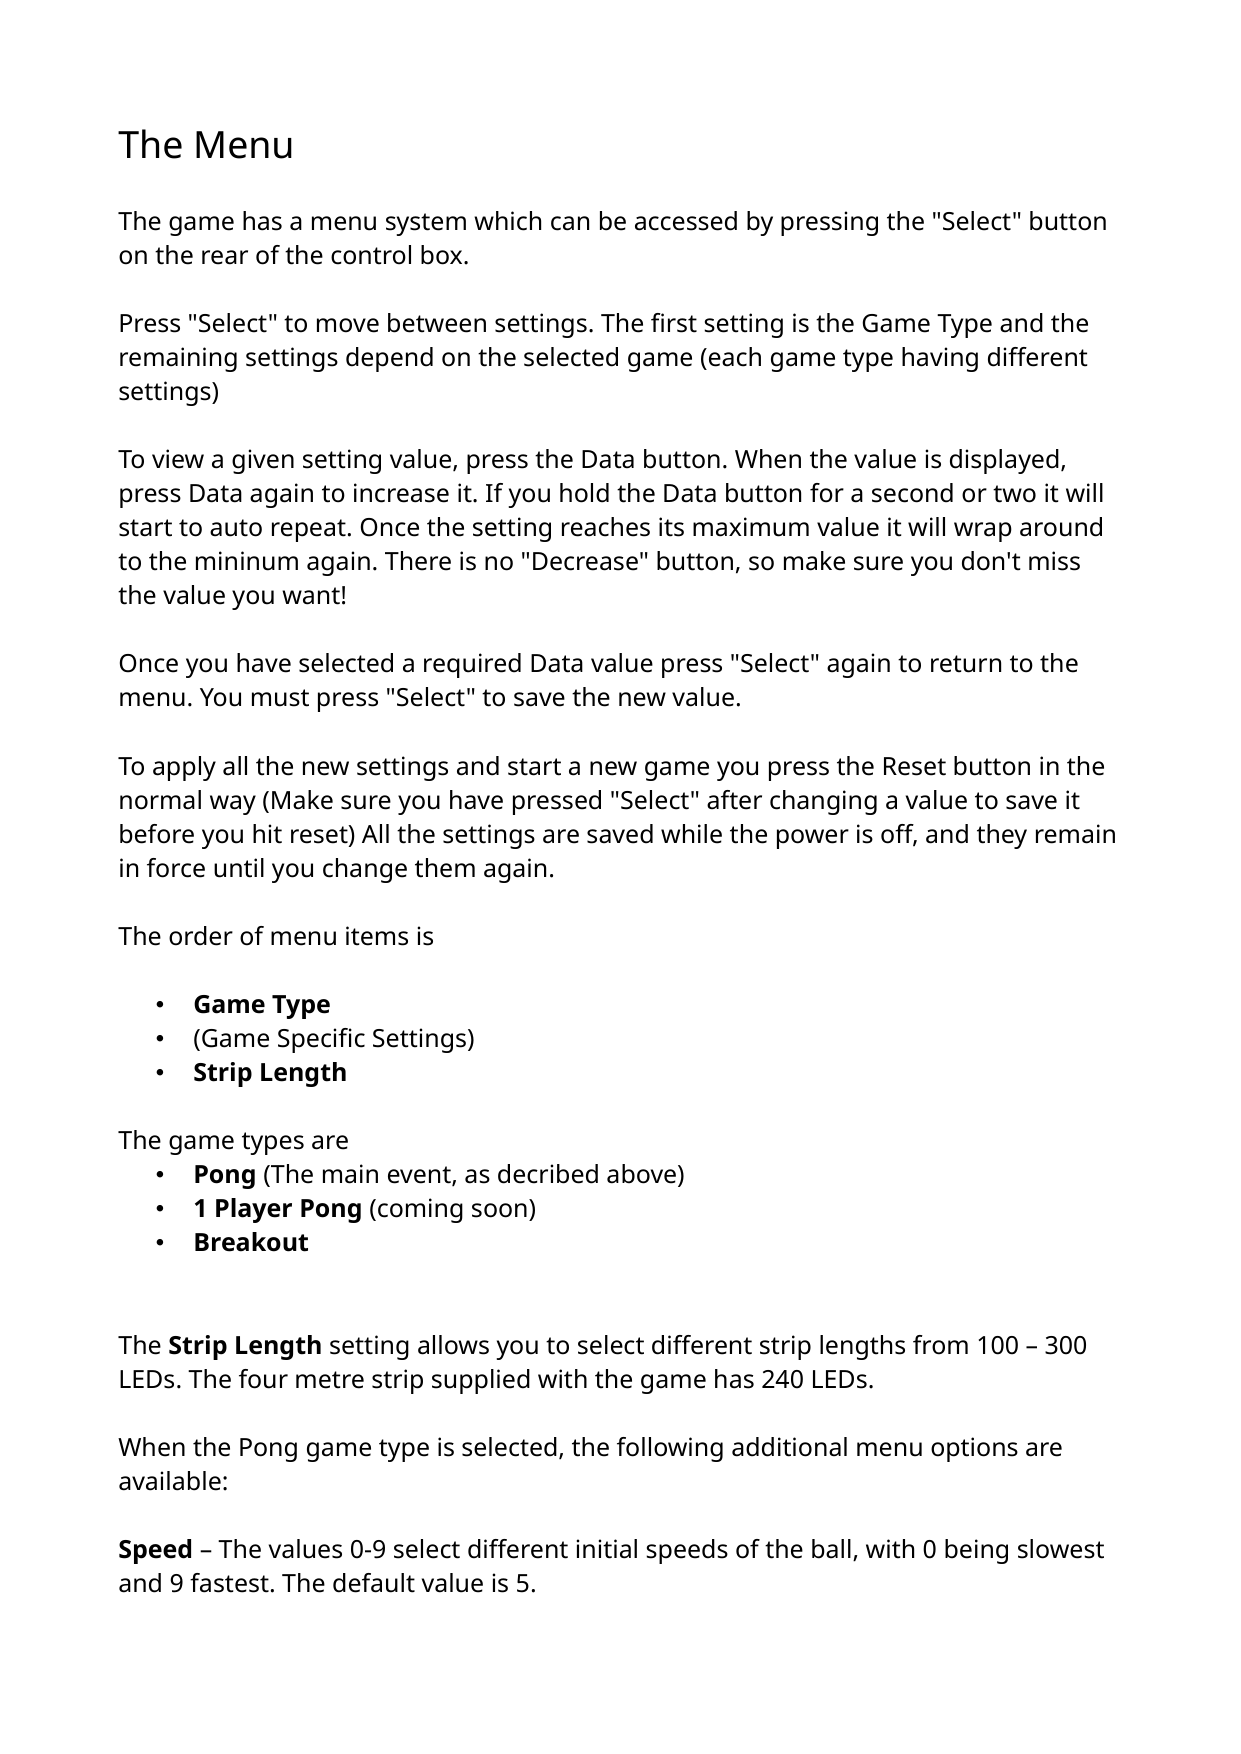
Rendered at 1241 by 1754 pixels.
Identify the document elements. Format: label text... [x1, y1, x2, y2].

text Speed – The values 0-9 select different initial speeds of the ball, with 0 being slowest and 9 fastest. The default value is 5. [118, 1532, 1122, 1600]
text Once you have selected a required Data value press "Select" again to return to the menu. You must press "Select" to save the new value. [118, 646, 1122, 714]
text The game has a menu system which can be accessed by pressing the "Select" button on the rear of the control box. [118, 203, 1122, 271]
text To apply all the new settings and start a new game you press the Reset button in the normal way (Make sure you have pressed "Select" after changing a value to save it before you hit reset) All the settings are saved while the power is off, and they remain in force until you change them again. [118, 748, 1122, 884]
list (Game Specific Settings) [156, 1021, 1122, 1055]
list Game Type [156, 987, 1122, 1021]
text To view a given setting value, press the Data button. When the value is displayed, press Data again to increase it. If you hold the Data button for a second or two it will start to auto repeat. Once the setting reaches its maximum value it will wrap around to the mininum again. There is no "Decrease" button, so make sure you don't miss the value you want! [118, 442, 1122, 612]
text The Strip Length setting allows you to select different strip lengths from 100 – 300 LEDs. The four metre strip supplied with the game has 240 LEDs. [118, 1327, 1122, 1395]
list Pong (The main event, as decribed above) [156, 1157, 1122, 1191]
text When the Pong game type is selected, the following additional menu options are available: [118, 1429, 1122, 1498]
list Strip Length [156, 1055, 1122, 1089]
text Press "Select" to move between settings. The first setting is the Game Type and the remaining settings depend on the selected game (each game type having different settings) [118, 305, 1122, 408]
list Breakout [156, 1225, 1122, 1259]
text The Menu [118, 118, 1122, 169]
list 1 Player Pong (coming soon) [156, 1191, 1122, 1225]
text The order of menu items is [118, 918, 1122, 953]
text The game types are [118, 1123, 1122, 1157]
